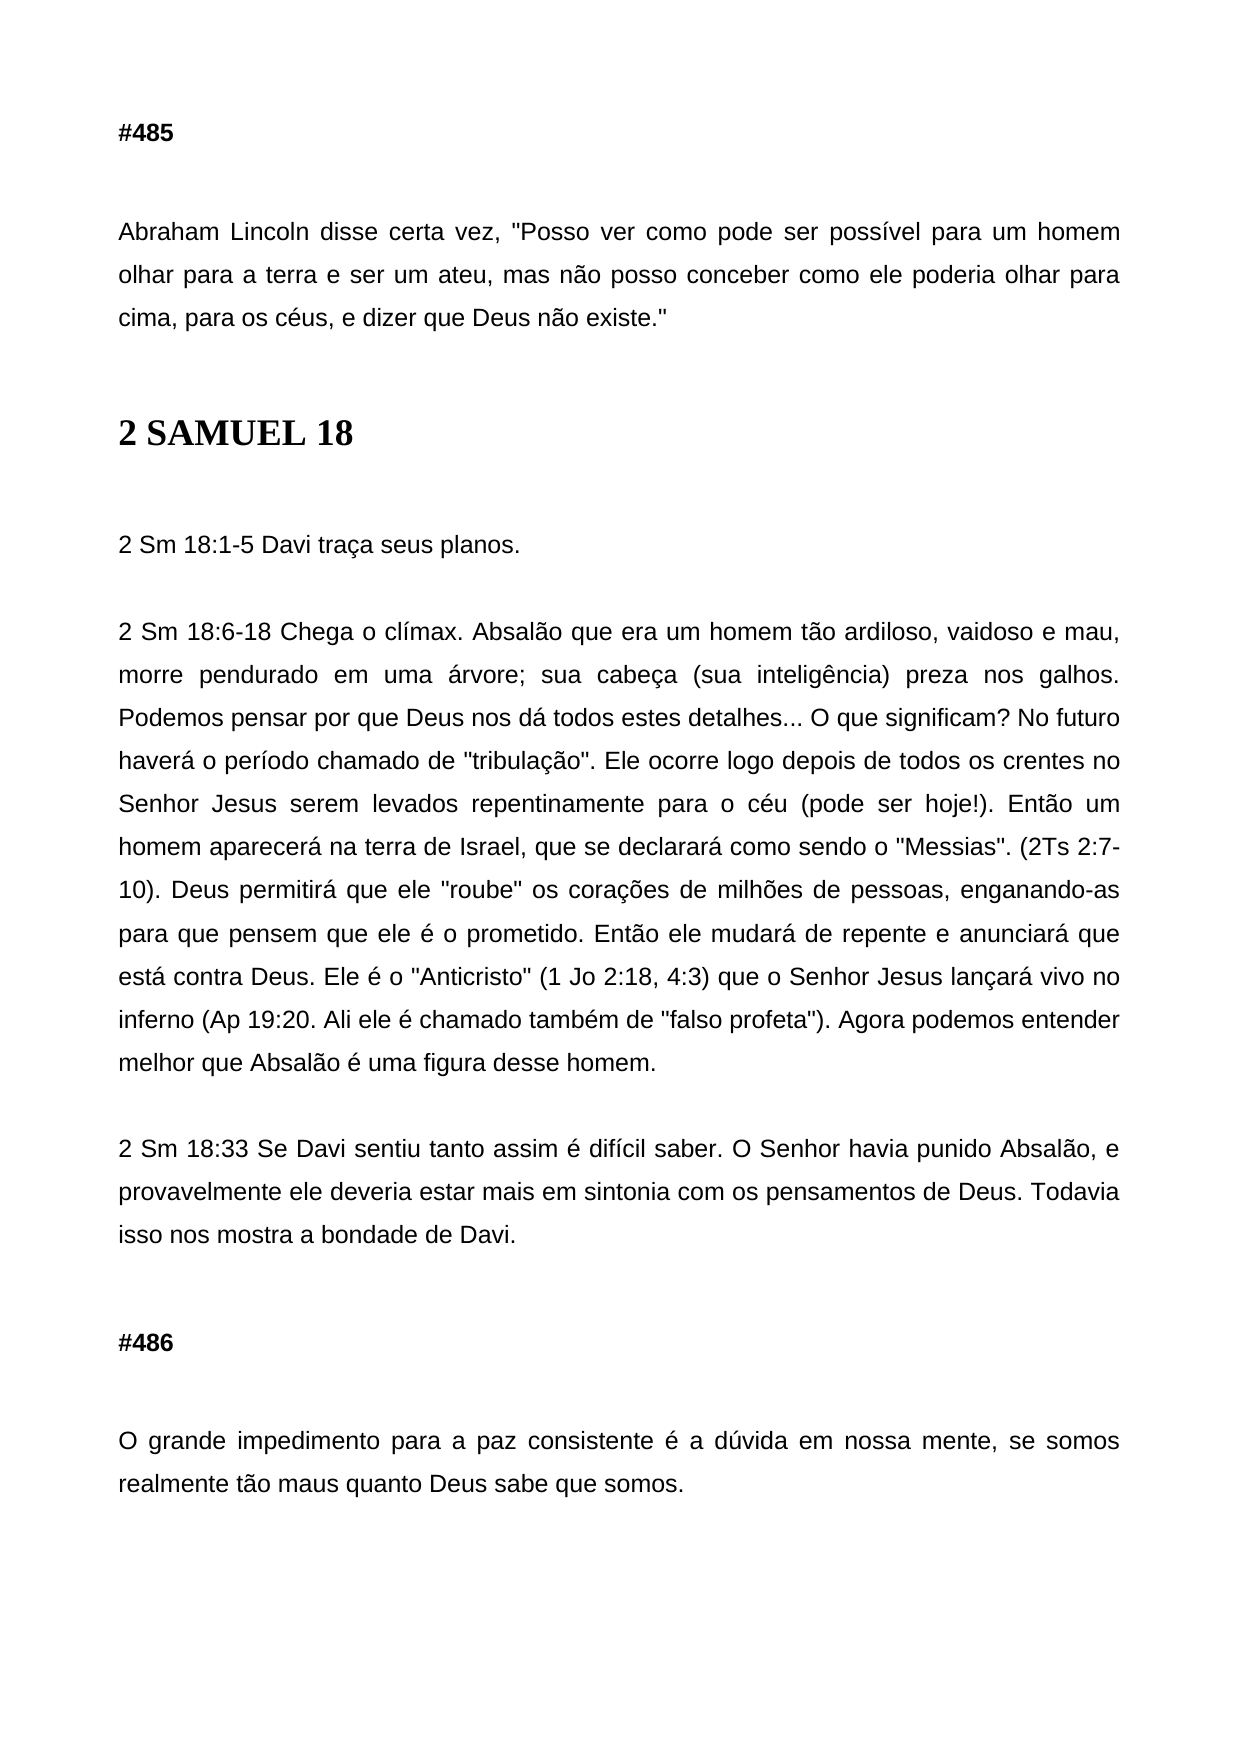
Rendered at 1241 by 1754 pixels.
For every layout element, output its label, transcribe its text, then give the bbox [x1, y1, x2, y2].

text O grande impedimento para a paz consistente é a dúvida em nossa mente, se somos realmente tão maus quanto Deus sabe que somos. [118, 1426, 1122, 1498]
subtitle #485 [118, 118, 1122, 147]
text 2 Sm 18:33 Se Davi sentiu tanto assim é difícil saber. O Senhor havia punido Absalão, e provavelmente ele deveria estar mais em sintonia com os pensamentos de Deus. Todavia isso nos mostra a bondade de Davi. [118, 1134, 1122, 1249]
subtitle 2 SAMUEL 18 [118, 410, 1122, 453]
text 2 Sm 18:6-18 Chega o clímax. Absalão que era um homem tão ardiloso, vaidoso e mau, morre pendurado em uma árvore; sua cabeça (sua inteligência) preza nos galhos. Podemos pensar por que Deus nos dá todos estes detalhes... O que significam? No futuro haverá o período chamado de "tribulação". Ele ocorre logo depois de todos os crentes no Senhor Jesus serem levados repentinamente para o céu (pode ser hoje!). Então um homem aparecerá na terra de Israel, que se declarará como sendo o "Messias". (2Ts 2:7-10). Deus permitirá que ele "roube" os corações de milhões de pessoas, enganando-as para que pensem que ele é o prometido. Então ele mudará de repente e anunciará que está contra Deus. Ele é o "Anticristo" (1 Jo 2:18, 4:3) que o Senhor Jesus lançará vivo no inferno (Ap 19:20. Ali ele é chamado também de "falso profeta"). Agora podemos entender melhor que Absalão é uma figura desse homem. [118, 617, 1122, 1077]
text Abraham Lincoln disse certa vez, "Posso ver como pode ser possível para um homem olhar para a terra e ser um ateu, mas não posso conceber como ele poderia olhar para cima, para os céus, e dizer que Deus não existe." [118, 217, 1122, 332]
subtitle #486 [118, 1328, 1122, 1356]
text 2 Sm 18:1-5 Davi traça seus planos. [118, 531, 1122, 559]
